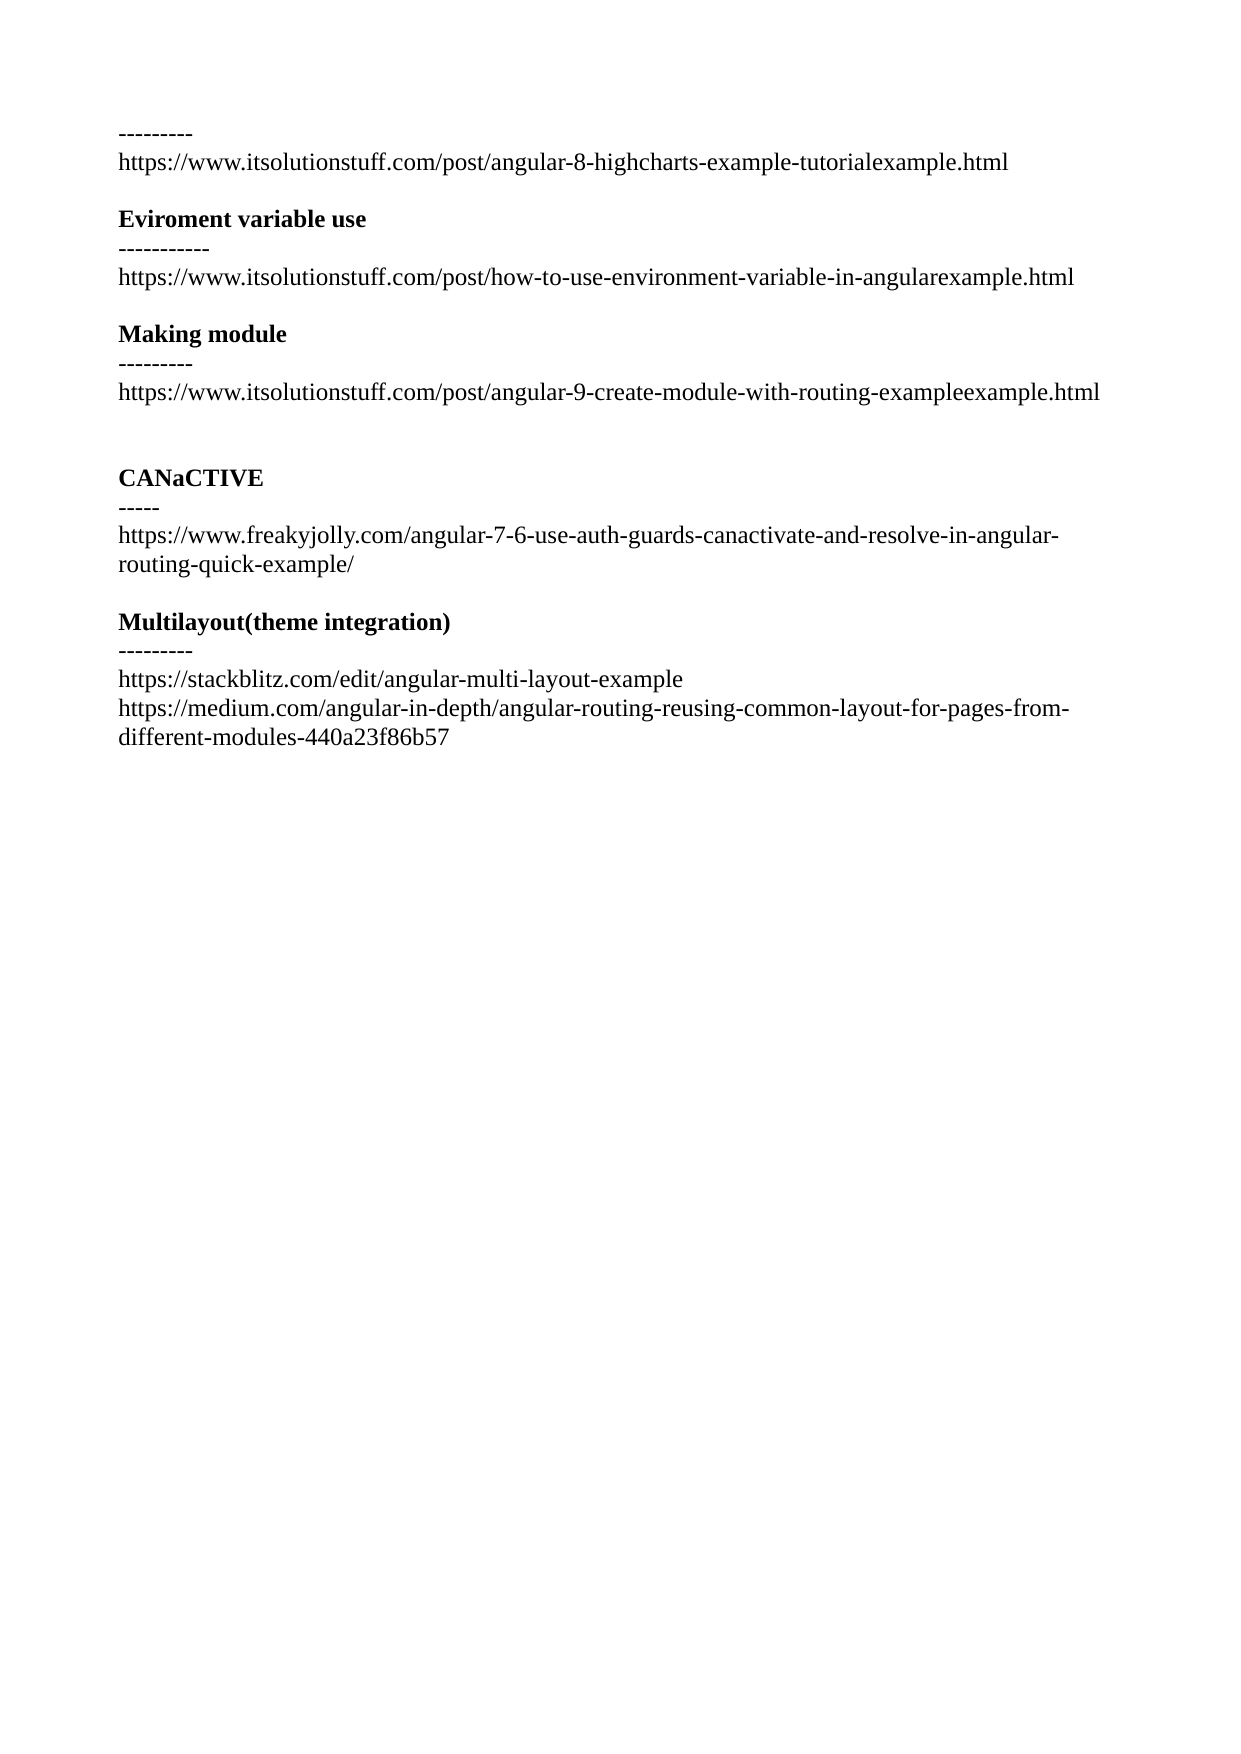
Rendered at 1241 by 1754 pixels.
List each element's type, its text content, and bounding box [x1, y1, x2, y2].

text --------- [118, 348, 1122, 377]
text https://www.itsolutionstuff.com/post/angular-8-highcharts-example-tutorialexample.html [118, 147, 1122, 176]
text Eviroment variable use [118, 204, 1122, 233]
text --------- [118, 118, 1122, 147]
text ----------- [118, 233, 1122, 262]
text https://www.itsolutionstuff.com/post/how-to-use-environment-variable-in-angularexample.html [118, 262, 1122, 291]
text https://www.itsolutionstuff.com/post/angular-9-create-module-with-routing-exampleexample.html [118, 377, 1122, 406]
text https://medium.com/angular-in-depth/angular-routing-reusing-common-layout-for-pages-from-different-modules-440a23f86b57 [118, 693, 1122, 751]
text --------- [118, 636, 1122, 664]
text ----- [118, 492, 1122, 521]
text Multilayout(theme integration) [118, 607, 1122, 636]
text CANaCTIVE [118, 463, 1122, 492]
text https://stackblitz.com/edit/angular-multi-layout-example [118, 664, 1122, 693]
text https://www.freakyjolly.com/angular-7-6-use-auth-guards-canactivate-and-resolve-in-angular-routing-quick-example/ [118, 521, 1122, 578]
text Making module [118, 319, 1122, 348]
